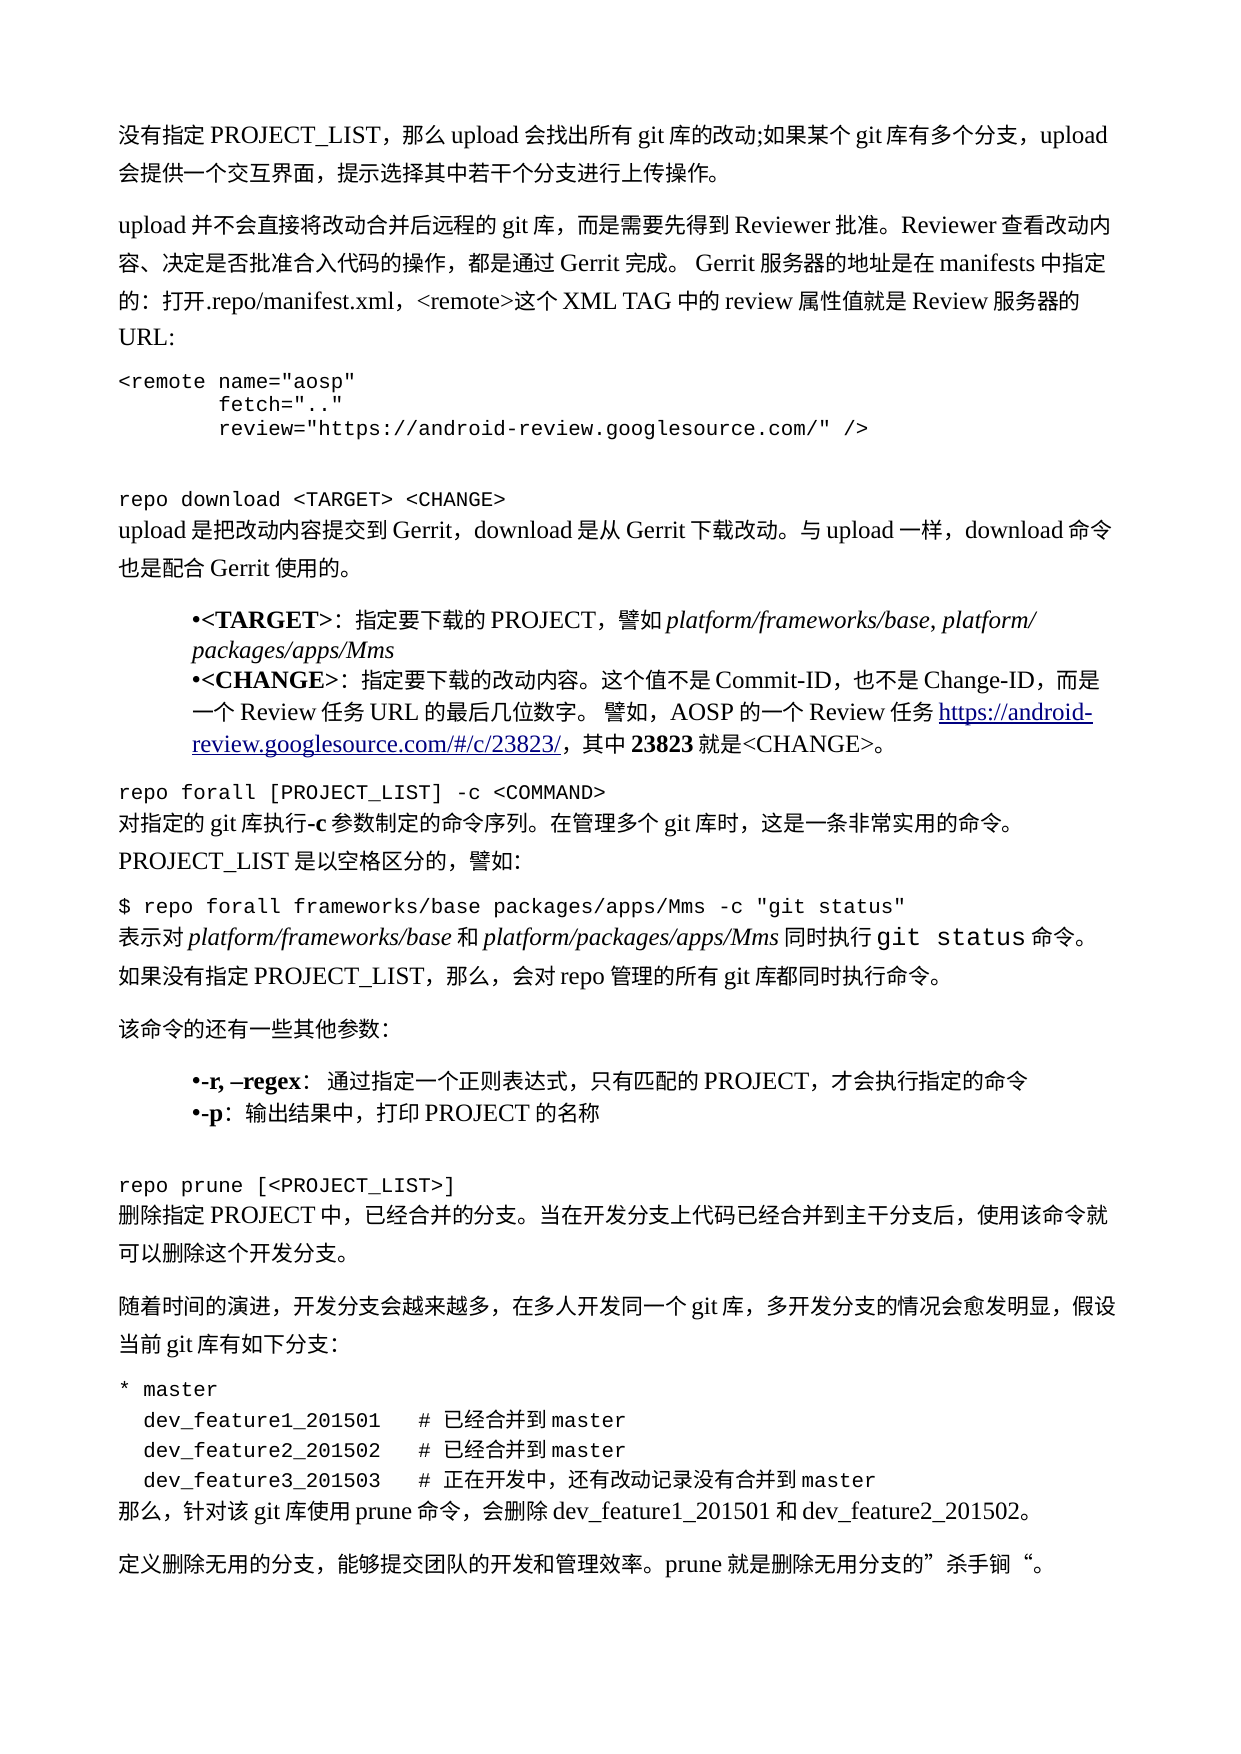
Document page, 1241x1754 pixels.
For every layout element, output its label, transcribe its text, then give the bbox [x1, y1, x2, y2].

text 随着时间的演进，开发分支会越来越多，在多人开发同一个git库，多开发分支的情况会愈发明显，假设当前git库有如下分支： [118, 1289, 1122, 1358]
text 删除指定PROJECT中，已经合并的分支。当在开发分支上代码已经合并到主干分支后，使用该命令就可以删除这个开发分支。 [118, 1198, 1122, 1268]
text repo forall [PROJECT_LIST] -c <COMMAND> [118, 782, 1122, 806]
text 定义删除无用的分支，能够提交团队的开发和管理效率。prune就是删除无用分支的”杀手锏“。 [118, 1547, 1122, 1578]
text repo download <TARGET> <CHANGE> [118, 489, 1122, 513]
text upload并不会直接将改动合并后远程的git库，而是需要先得到Reviewer批准。Reviewer查看改动内容、决定是否批准合入代码的操作，都是通过Gerrit完成。 Gerrit服务器的地址是在manifests中指定的：打开.repo/manifest.xml，<remote>这个XML TAG中的review属性值就是Review服务器的URL: [118, 208, 1122, 351]
text 该命令的还有一些其他参数： [118, 1012, 1122, 1043]
text 对指定的git库执行-c参数制定的命令序列。在管理多个git库时，这是一条非常实用的命令。PROJECT_LIST是以空格区分的，譬如： [118, 806, 1122, 875]
text <remote name="aosp" [118, 371, 1122, 394]
text 那么，针对该git库使用prune命令，会删除dev_feature1_201501和dev_feature2_201502。 [118, 1494, 1122, 1526]
text repo prune [<PROJECT_LIST>] [118, 1175, 1122, 1198]
list -p：输出结果中，打印PROJECT的名称 [118, 1096, 1122, 1127]
text dev_feature1_201501 # 已经合并到master [118, 1403, 1122, 1433]
text $ repo forall frameworks/base packages/apps/Mms -c "git status" [118, 896, 1122, 920]
text * master [118, 1379, 1122, 1403]
text dev_feature2_201502 # 已经合并到master [118, 1433, 1122, 1464]
text 表示对platform/frameworks/base和platform/packages/apps/Mms同时执行git status命令。 如果没有指定PROJECT_LIST，那么，会对repo管理的所有git库都同时执行命令。 [118, 920, 1122, 991]
text 没有指定PROJECT_LIST，那么upload会找出所有git库的改动;如果某个git库有多个分支，upload会提供一个交互界面，提示选择其中若干个分支进行上传操作。 [118, 118, 1122, 188]
list -r, –regex： 通过指定一个正则表达式，只有匹配的PROJECT，才会执行指定的命令 [118, 1064, 1122, 1096]
text upload是把改动内容提交到Gerrit，download是从Gerrit下载改动。与upload一样，download命令也是配合Gerrit使用的。 [118, 513, 1122, 582]
text fetch=".." [118, 394, 1122, 418]
text review="https://android-review.googlesource.com/" /> [118, 418, 1122, 442]
list <TARGET>：指定要下载的PROJECT，譬如platform/frameworks/base, platform/packages/apps/Mms [118, 603, 1122, 663]
list <CHANGE>：指定要下载的改动内容。这个值不是Commit-ID，也不是Change-ID，而是一个Review任务URL的最后几位数字。 譬如，AOSP的一个Review任务https://android-review.googlesource.com/#/c/23823/，其中23823就是<CHANGE>。 [118, 663, 1122, 758]
text dev_feature3_201503 # 正在开发中，还有改动记录没有合并到master [118, 1464, 1122, 1494]
